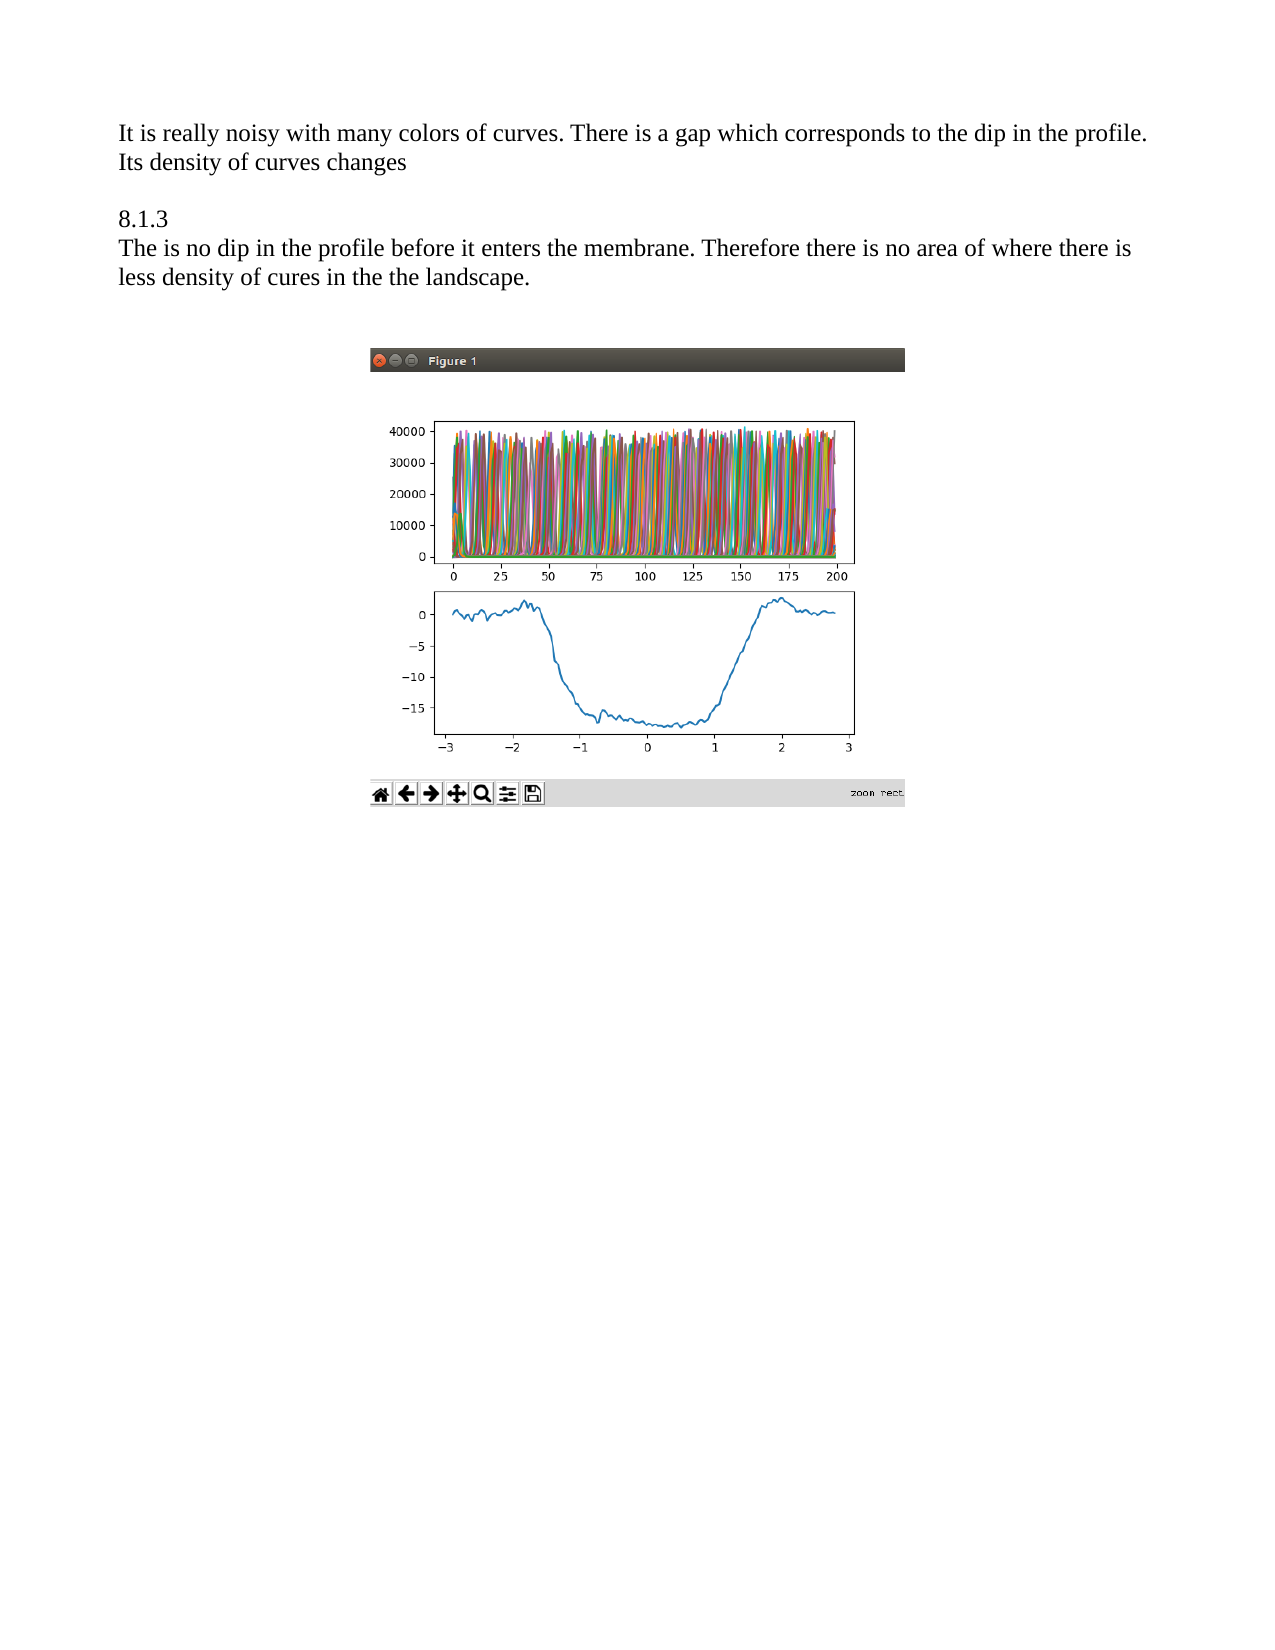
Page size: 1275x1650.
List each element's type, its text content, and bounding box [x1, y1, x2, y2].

text The is no dip in the profile before it enters the membrane. Therefore there is no area of where there is less density of cures in the the landscape. [118, 233, 1157, 291]
text It is really noisy with many colors of curves. There is a gap which corresponds to the dip in the profile. Its density of curves changes [118, 118, 1157, 176]
text 8.1.3 [118, 204, 1157, 233]
picture [370, 348, 905, 807]
